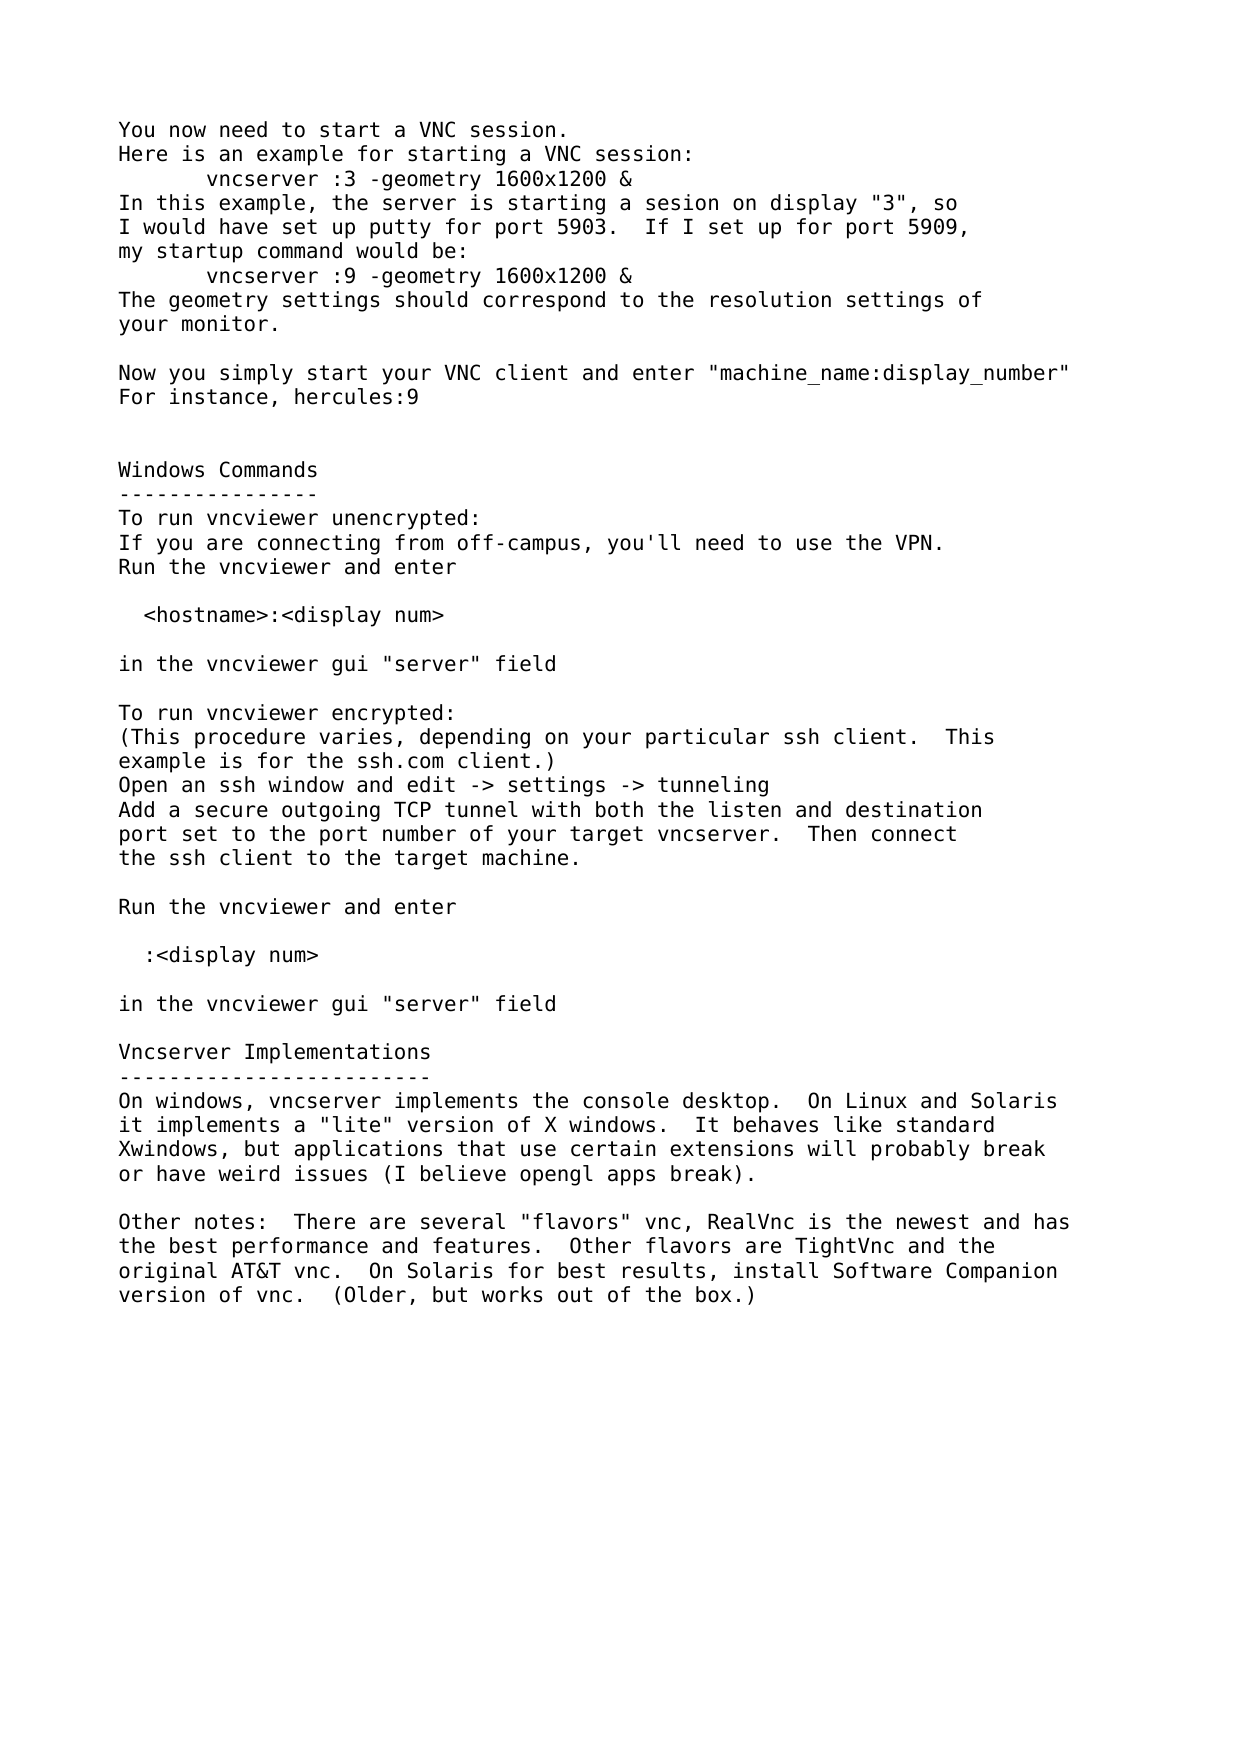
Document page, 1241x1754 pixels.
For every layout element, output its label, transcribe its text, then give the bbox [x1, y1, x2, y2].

text <hostname>:<display num> [118, 603, 1122, 628]
text Add a secure outgoing TCP tunnel with both the listen and destination [118, 798, 1122, 822]
text The geometry settings should correspond to the resolution settings of [118, 288, 1122, 312]
text vncserver :9 -geometry 1600x1200 & [118, 264, 1122, 288]
text vncserver :3 -geometry 1600x1200 & [118, 167, 1122, 191]
text Here is an example for starting a VNC session: [118, 142, 1122, 167]
text You now need to start a VNC session. [118, 118, 1122, 142]
text Run the vncviewer and enter [118, 895, 1122, 919]
text For instance, hercules:9 [118, 385, 1122, 409]
text To run vncviewer unencrypted: [118, 506, 1122, 531]
text the ssh client to the target machine. [118, 846, 1122, 871]
text in the vncviewer gui "server" field [118, 992, 1122, 1016]
text In this example, the server is starting a sesion on display "3", so [118, 191, 1122, 215]
text the best performance and features. Other flavors are TightVnc and the [118, 1234, 1122, 1259]
text If you are connecting from off-campus, you'll need to use the VPN. [118, 531, 1122, 555]
text :<display num> [118, 943, 1122, 968]
text example is for the ssh.com client.) [118, 749, 1122, 773]
text your monitor. [118, 312, 1122, 337]
text it implements a "lite" version of X windows. It behaves like standard [118, 1113, 1122, 1137]
text version of vnc. (Older, but works out of the box.) [118, 1283, 1122, 1307]
text my startup command would be: [118, 239, 1122, 264]
text original AT&T vnc. On Solaris for best results, install Software Companion [118, 1259, 1122, 1283]
text (This procedure varies, depending on your particular ssh client. This [118, 725, 1122, 749]
text Open an ssh window and edit -> settings -> tunneling [118, 773, 1122, 798]
text in the vncviewer gui "server" field [118, 652, 1122, 676]
text On windows, vncserver implements the console desktop. On Linux and Solaris [118, 1089, 1122, 1113]
text port set to the port number of your target vncserver. Then connect [118, 822, 1122, 846]
text Vncserver Implementations [118, 1040, 1122, 1065]
text Now you simply start your VNC client and enter "machine_name:display_number" [118, 361, 1122, 385]
text Xwindows, but applications that use certain extensions will probably break [118, 1137, 1122, 1162]
text I would have set up putty for port 5903. If I set up for port 5909, [118, 215, 1122, 239]
text or have weird issues (I believe opengl apps break). [118, 1162, 1122, 1186]
text To run vncviewer encrypted: [118, 701, 1122, 725]
text Windows Commands [118, 458, 1122, 482]
text Run the vncviewer and enter [118, 555, 1122, 579]
text Other notes: There are several "flavors" vnc, RealVnc is the newest and has [118, 1210, 1122, 1234]
text ---------------- [118, 482, 1122, 506]
text ------------------------- [118, 1065, 1122, 1089]
